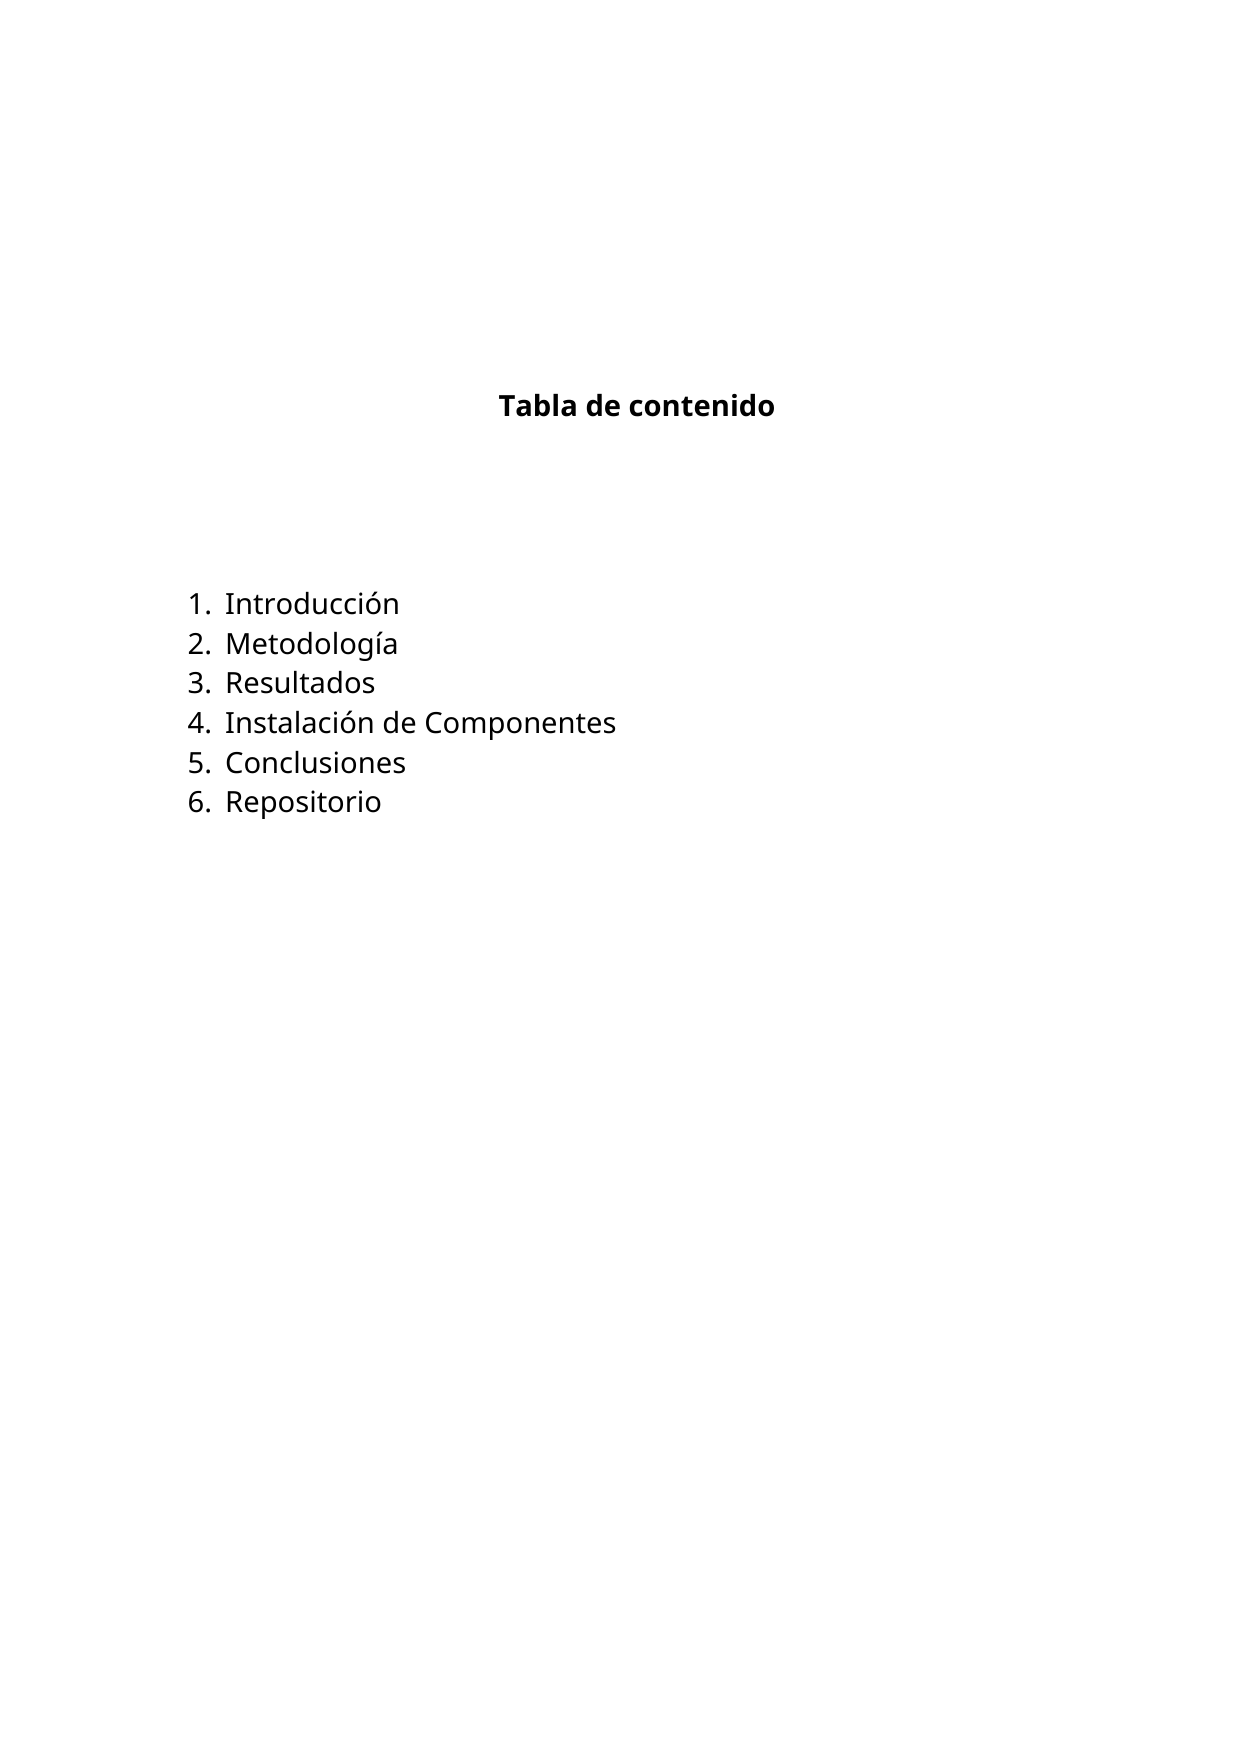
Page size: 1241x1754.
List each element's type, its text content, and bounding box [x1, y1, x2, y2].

list Conclusiones [187, 742, 1123, 782]
list Metodología [187, 623, 1123, 663]
text Tabla de contenido [150, 385, 1123, 424]
list Introducción [187, 583, 1123, 623]
list Repositorio [187, 782, 1123, 821]
list Instalación de Componentes [187, 702, 1123, 742]
list Resultados [187, 663, 1123, 702]
